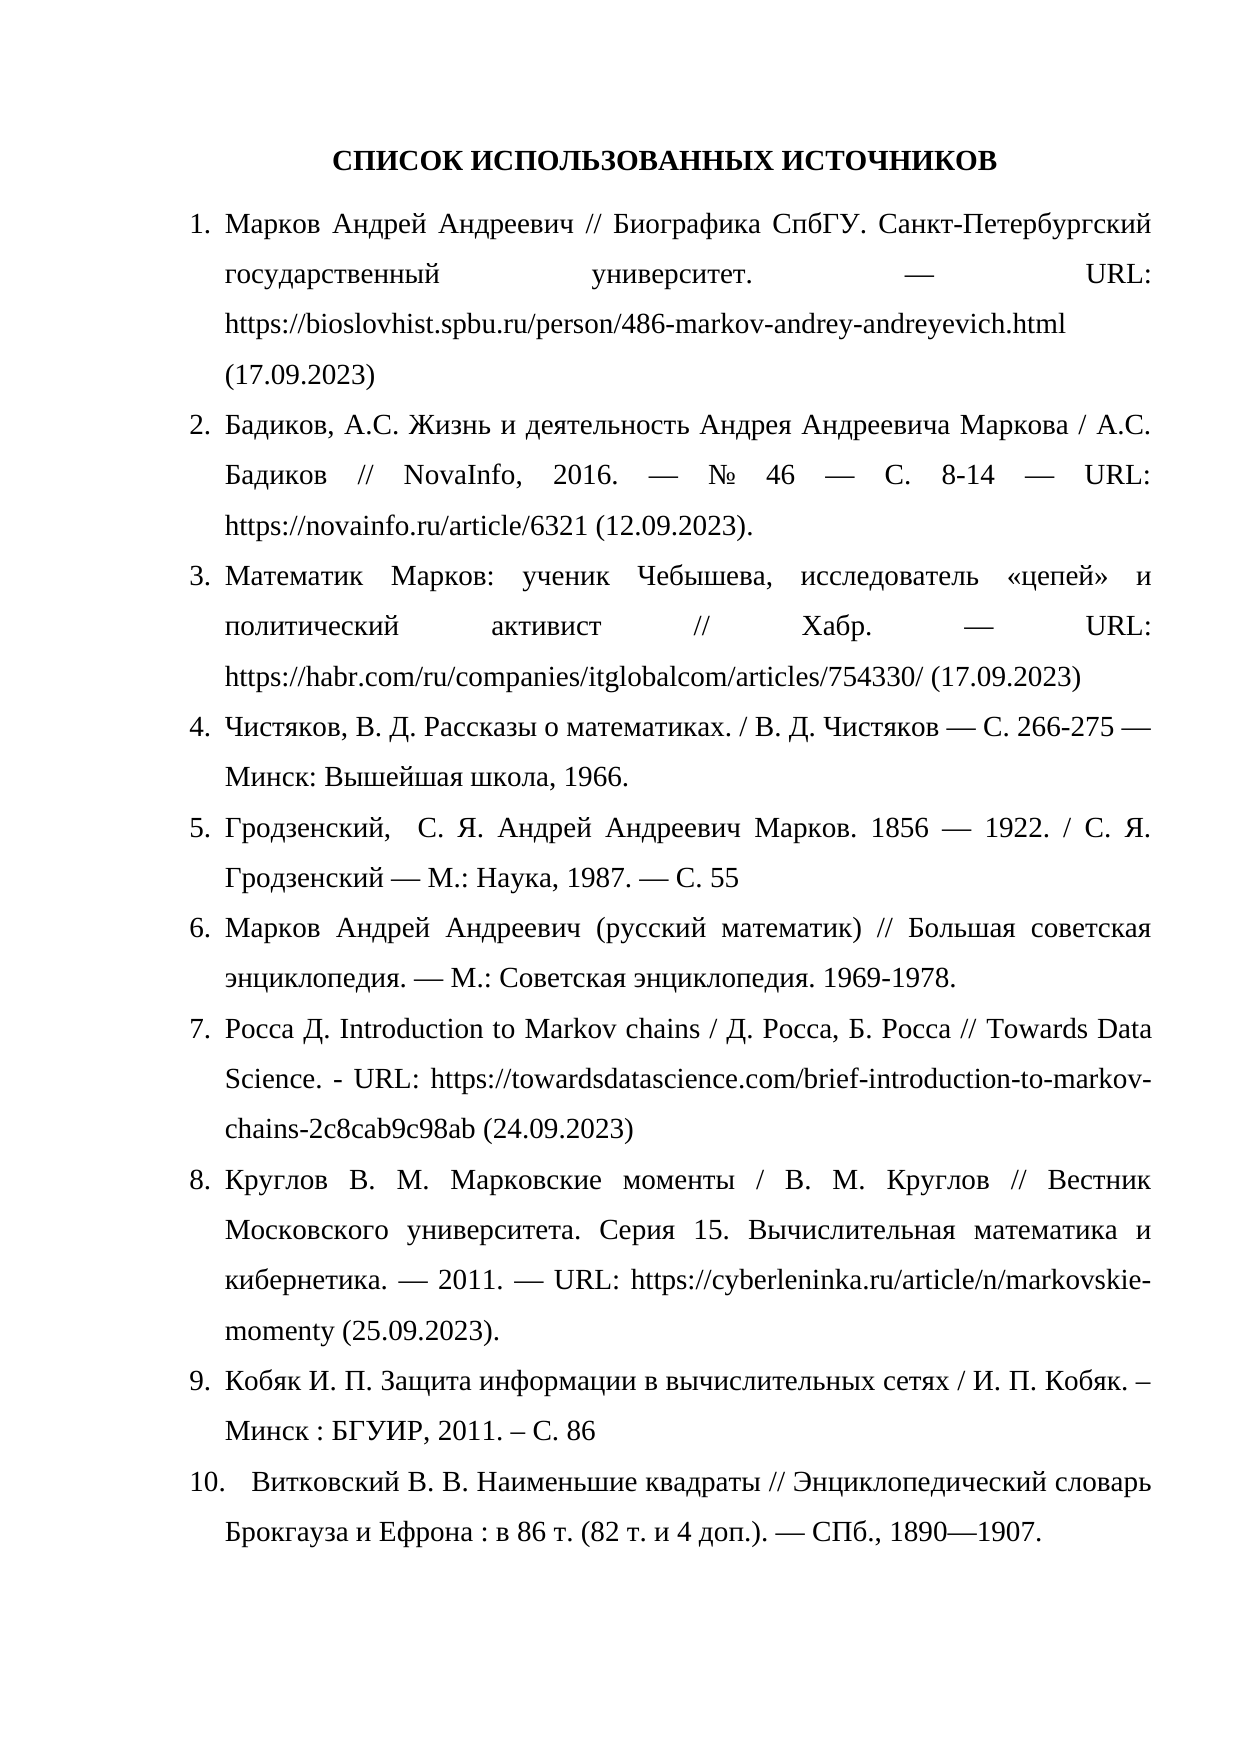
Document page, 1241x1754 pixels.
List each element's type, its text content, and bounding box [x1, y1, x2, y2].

list Бадиков, А.С. Жизнь и деятельность Андрея Андреевича Маркова / А.С. Бадиков // NovaInfo, 2016. — № 46 — С. 8-14 — URL: https://novainfo.ru/article/6321 (12.09.2023). [189, 407, 1152, 541]
list Математик Марков: ученик Чебышева, исследователь «цепей» и политический активист // Хабр. — URL: https://habr.com/ru/companies/itglobalcom/articles/754330/ (17.09.2023) [189, 558, 1152, 692]
list Росса Д. Introduction to Markov chains / Д. Росса, Б. Росса // Towards Data Science. - URL: https://towardsdatascience.com/brief-introduction-to-markov-chains-2c8cab9c98ab (24.09.2023) [189, 1011, 1152, 1145]
list Гродзенский, С. Я. Андрей Андреевич Марков. 1856 — 1922. / С. Я. Гродзенский — М.: Наука, 1987. — С. 55 [189, 810, 1152, 893]
list Кобяк И. П. Защита информации в вычислительных сетях / И. П. Кобяк. – Минск : БГУИР, 2011. – С. 86 [189, 1363, 1152, 1447]
list Круглов В. М. Марковские моменты / В. М. Круглов // Вестник Московского университета. Серия 15. Вычислительная математика и кибернетика. — 2011. — URL: https://cyberleninka.ru/article/n/markovskie-momenty (25.09.2023). [189, 1162, 1152, 1346]
subtitle СПИСОК ИСПОЛЬЗОВАННЫХ ИСТОЧНИКОВ [177, 143, 1152, 177]
list Марков Андрей Андреевич // Биографика СпбГУ. Санкт-Петербургский государственный университет. — URL: https://bioslovhist.spbu.ru/person/486-markov-andrey-andreyevich.html (17.09.2023) [189, 206, 1152, 390]
list Марков Андрей Андреевич (русский математик) // Большая советская энциклопедия. — М.: Советская энциклопедия. 1969-1978. [189, 910, 1152, 994]
list Витковский В. В. Наименьшие квадраты // Энциклопедический словарь Брокгауза и Ефрона : в 86 т. (82 т. и 4 доп.). — СПб., 1890—1907. [189, 1464, 1152, 1548]
list Чистяков, В. Д. Рассказы о математиках. / В. Д. Чистяков — С. 266-275 — Минск: Вышейшая школа, 1966. [189, 709, 1152, 793]
